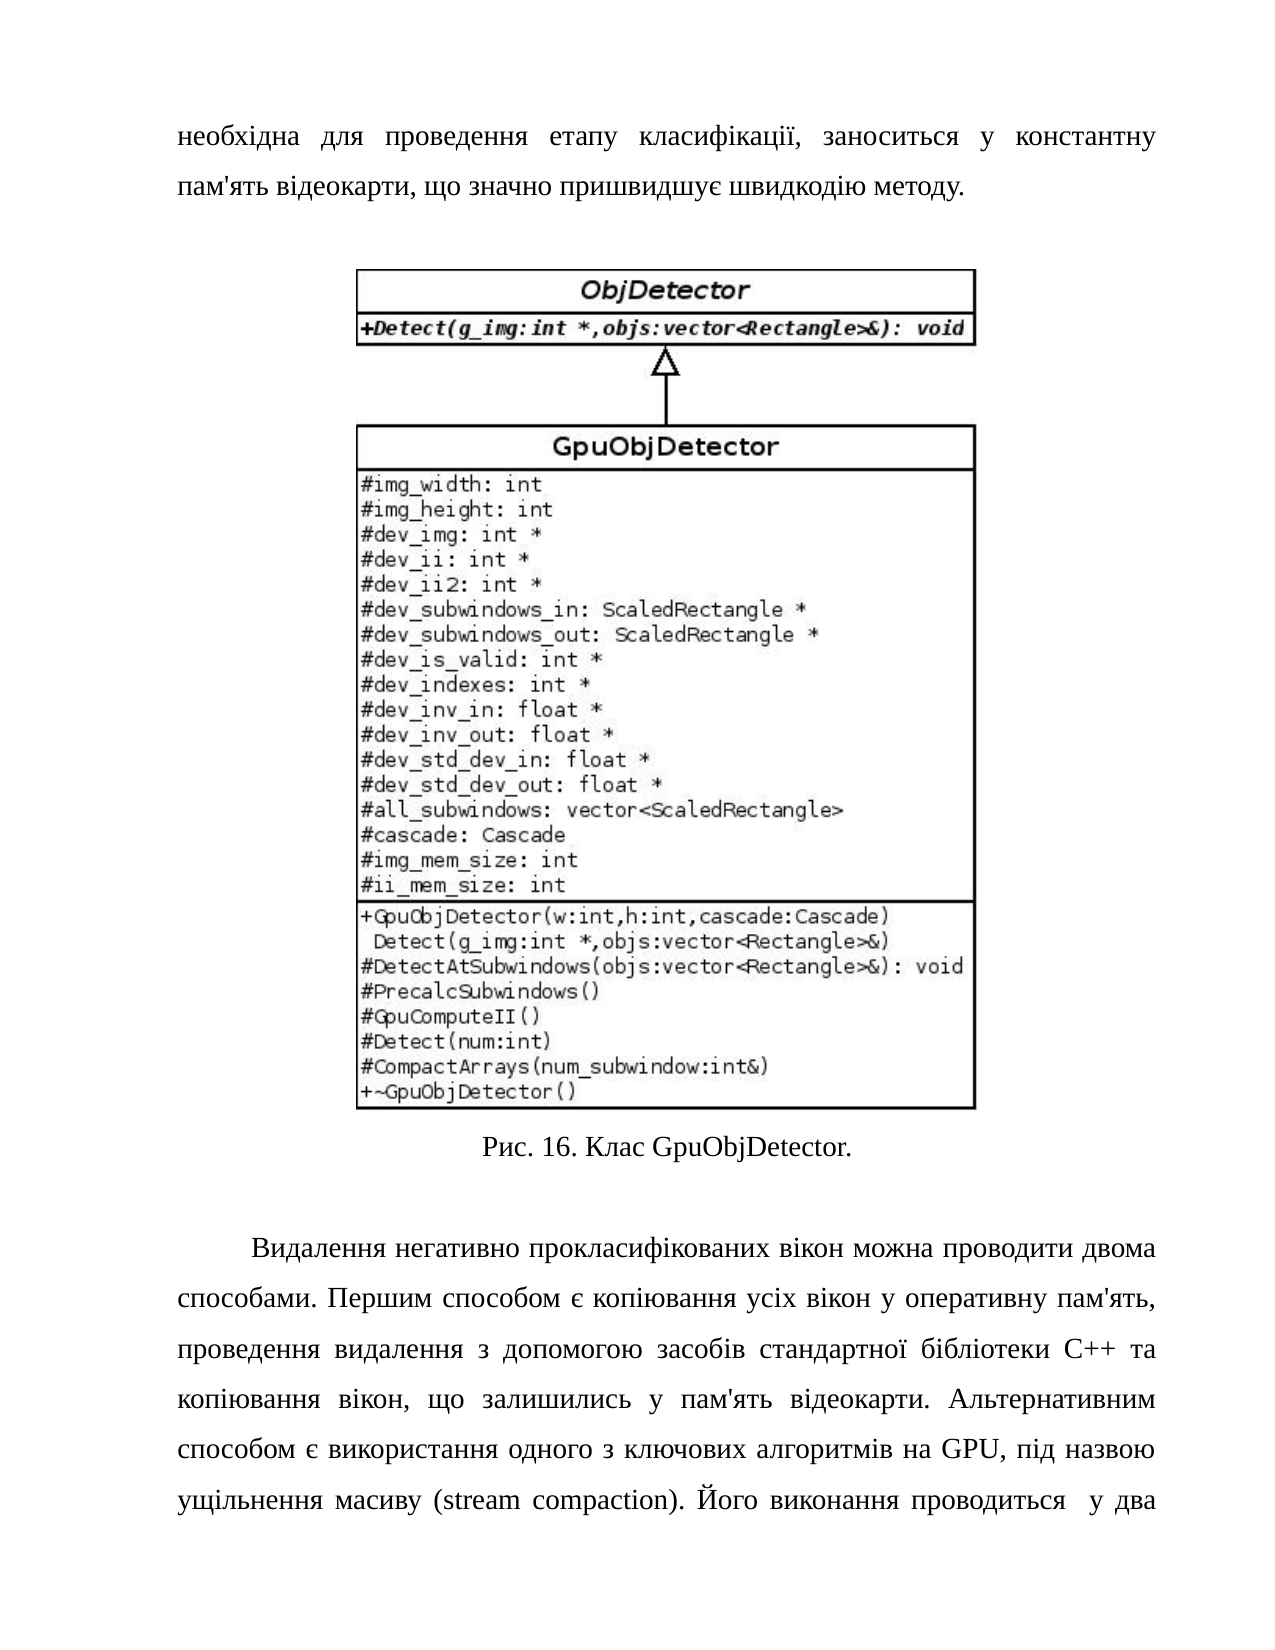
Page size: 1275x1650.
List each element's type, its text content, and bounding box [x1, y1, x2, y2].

text необхідна для проведення етапу класифікації, заноситься у константну пам'ять відеокарти, що значно пришвидшує швидкодію методу. [177, 118, 1157, 202]
text Видалення негативно прокласифікованих вікон можна проводити двома способами. Першим способом є копіювання усіх вікон у оперативну пам'ять, проведення видалення з допомогою засобів стандартної бібліотеки C++ та копіювання вікон, що залишились у пам'ять відеокарти. Альтернативним способом є використання одного з ключових алгоритмів на GPU, під назвою ущільнення масиву (stream compaction). Його виконання проводиться у два [177, 1230, 1157, 1515]
picture [356, 269, 978, 1113]
text Рис. 16. Клас GpuObjDetector. [177, 269, 1157, 1163]
